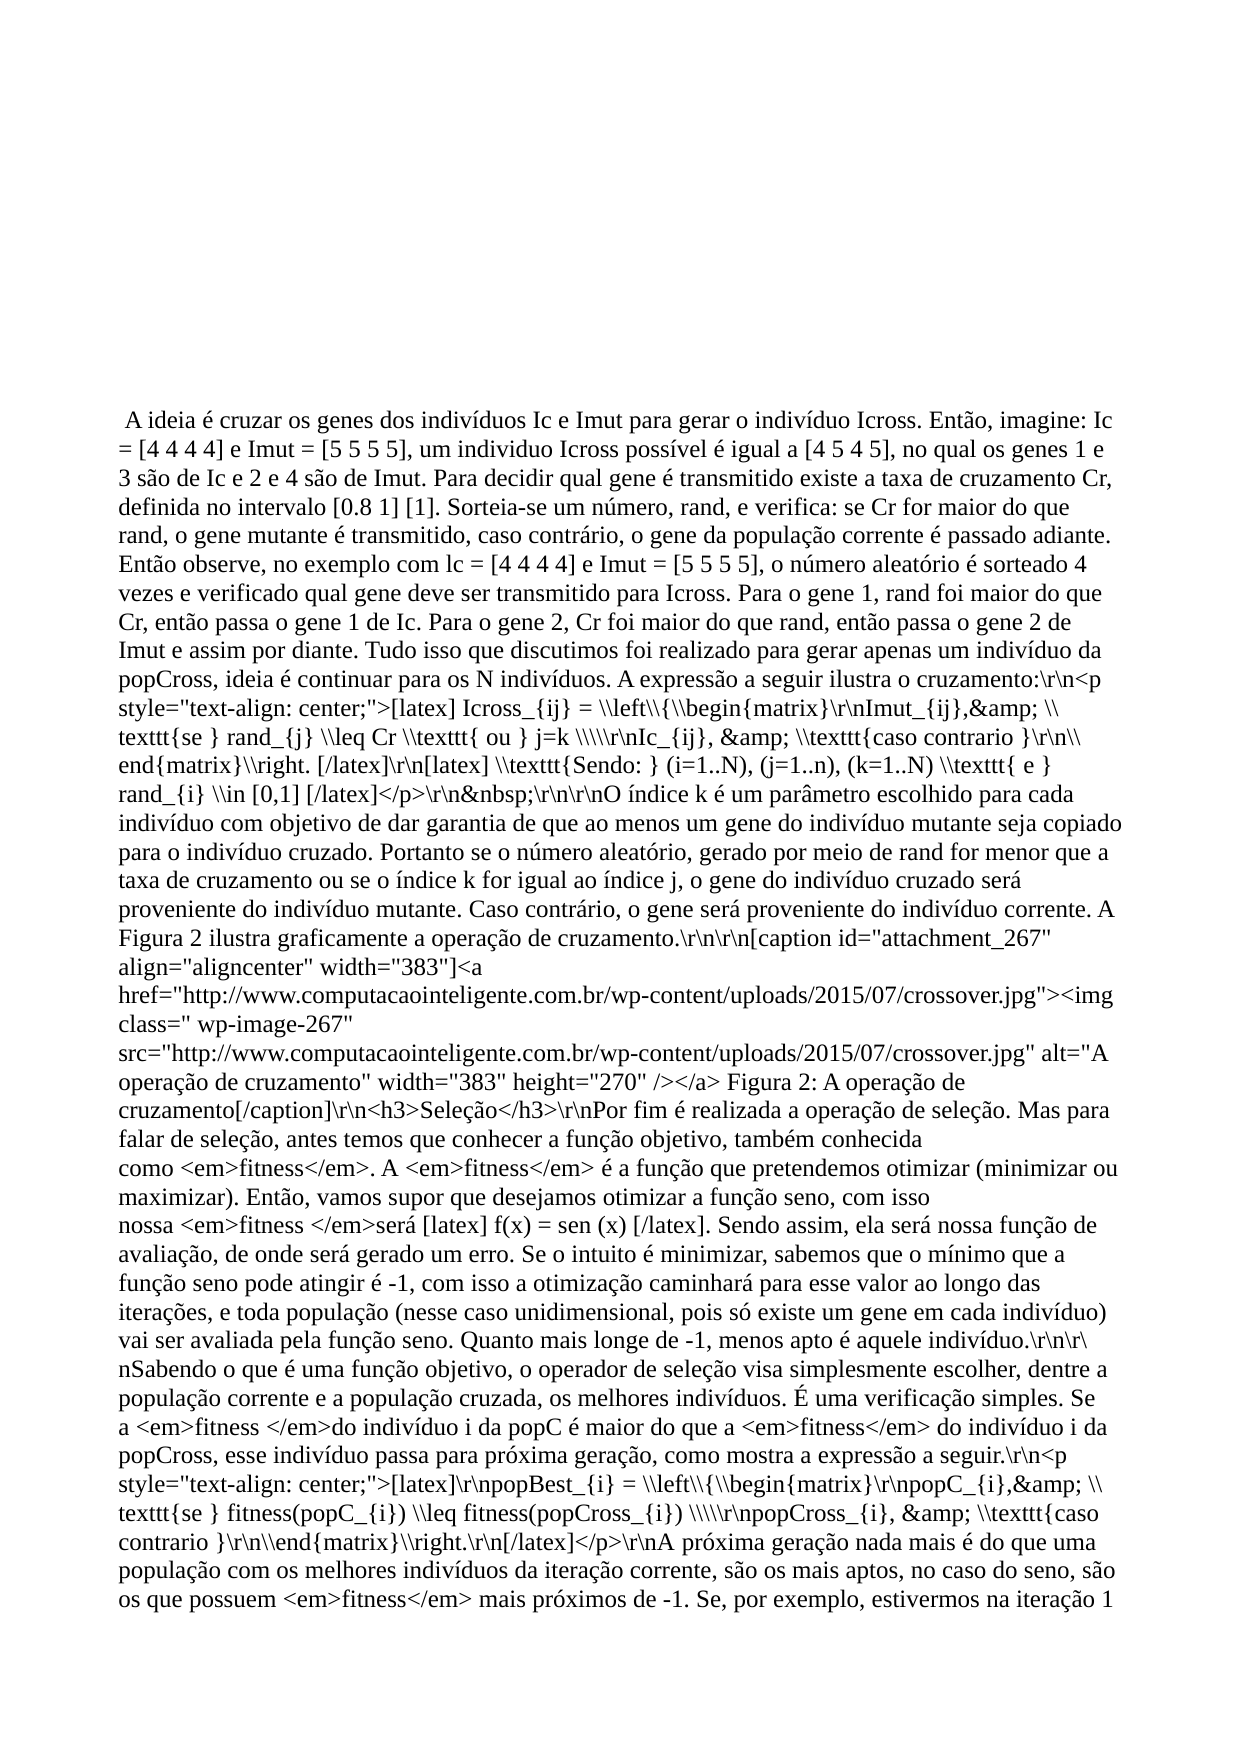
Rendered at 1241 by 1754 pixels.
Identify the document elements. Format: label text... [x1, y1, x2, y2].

text A ideia é cruzar os genes dos indivíduos Ic e Imut para gerar o indivíduo Icross. Então, imagine: Ic = [4 4 4 4] e Imut = [5 5 5 5], um individuo Icross possível é igual a [4 5 4 5], no qual os genes 1 e 3 são de Ic e 2 e 4 são de Imut. Para decidir qual gene é transmitido existe a taxa de cruzamento Cr, definida no intervalo [0.8 1] [1]. Sorteia-se um número, rand, e verifica: se Cr for maior do que rand, o gene mutante é transmitido, caso contrário, o gene da população corrente é passado adiante. Então observe, no exemplo com lc = [4 4 4 4] e Imut = [5 5 5 5], o número aleatório é sorteado 4 vezes e verificado qual gene deve ser transmitido para Icross. Para o gene 1, rand foi maior do que Cr, então passa o gene 1 de Ic. Para o gene 2, Cr foi maior do que rand, então passa o gene 2 de Imut e assim por diante. Tudo isso que discutimos foi realizado para gerar apenas um indivíduo da popCross, ideia é continuar para os N indivíduos. A expressão a seguir ilustra o cruzamento:\r\n<p style="text-align: center;">[latex] Icross_{ij} = \\left\\{\\begin{matrix}\r\nImut_{ij},&amp; \\texttt{se } rand_{j} \\leq Cr \\texttt{ ou } j=k \\\\\r\nIc_{ij}, &amp; \\texttt{caso contrario }\r\n\\end{matrix}\\right. [/latex]\r\n[latex] \\texttt{Sendo: } (i=1..N), (j=1..n), (k=1..N) \\texttt{ e } rand_{i} \\in [0,1] [/latex]</p>\r\n&nbsp;\r\n\r\nO índice k é um parâmetro escolhido para cada indivíduo com objetivo de dar garantia de que ao menos um gene do indivíduo mutante seja copiado para o indivíduo cruzado. Portanto se o número aleatório, gerado por meio de rand for menor que a taxa de cruzamento ou se o índice k for igual ao índice j, o gene do indivíduo cruzado será proveniente do indivíduo mutante. Caso contrário, o gene será proveniente do indivíduo corrente. A Figura 2 ilustra graficamente a operação de cruzamento.\r\n\r\n[caption id="attachment_267" align="aligncenter" width="383"]<a href="http://www.computacaointeligente.com.br/wp-content/uploads/2015/07/crossover.jpg"><img class=" wp-image-267" src="http://www.computacaointeligente.com.br/wp-content/uploads/2015/07/crossover.jpg" alt="A operação de cruzamento" width="383" height="270" /></a> Figura 2: A operação de cruzamento[/caption]\r\n<h3>Seleção</h3>\r\nPor fim é realizada a operação de seleção. Mas para falar de seleção, antes temos que conhecer a função objetivo, também conhecida como <em>fitness</em>. A <em>fitness</em> é a função que pretendemos otimizar (minimizar ou maximizar). Então, vamos supor que desejamos otimizar a função seno, com isso nossa <em>fitness </em>será [latex] f(x) = sen (x) [/latex]. Sendo assim, ela será nossa função de avaliação, de onde será gerado um erro. Se o intuito é minimizar, sabemos que o mínimo que a função seno pode atingir é -1, com isso a otimização caminhará para esse valor ao longo das iterações, e toda população (nesse caso unidimensional, pois só existe um gene em cada indivíduo) vai ser avaliada pela função seno. Quanto mais longe de -1, menos apto é aquele indivíduo.\r\n\r\nSabendo o que é uma função objetivo, o operador de seleção visa simplesmente escolher, dentre a população corrente e a população cruzada, os melhores indivíduos. É uma verificação simples. Se a <em>fitness </em>do indivíduo i da popC é maior do que a <em>fitness</em> do indivíduo i da popCross, esse indivíduo passa para próxima geração, como mostra a expressão a seguir.\r\n<p style="text-align: center;">[latex]\r\npopBest_{i} = \\left\\{\\begin{matrix}\r\npopC_{i},&amp; \\texttt{se } fitness(popC_{i}) \\leq fitness(popCross_{i}) \\\\\r\npopCross_{i}, &amp; \\texttt{caso contrario }\r\n\\end{matrix}\\right.\r\n[/latex]</p>\r\nA próxima geração nada mais é do que uma população com os melhores indivíduos da iteração corrente, são os mais aptos, no caso do seno, são os que possuem <em>fitness</em> mais próximos de -1. Se, por exemplo, estivermos na iteração 1 [118, 406, 1122, 1613]
